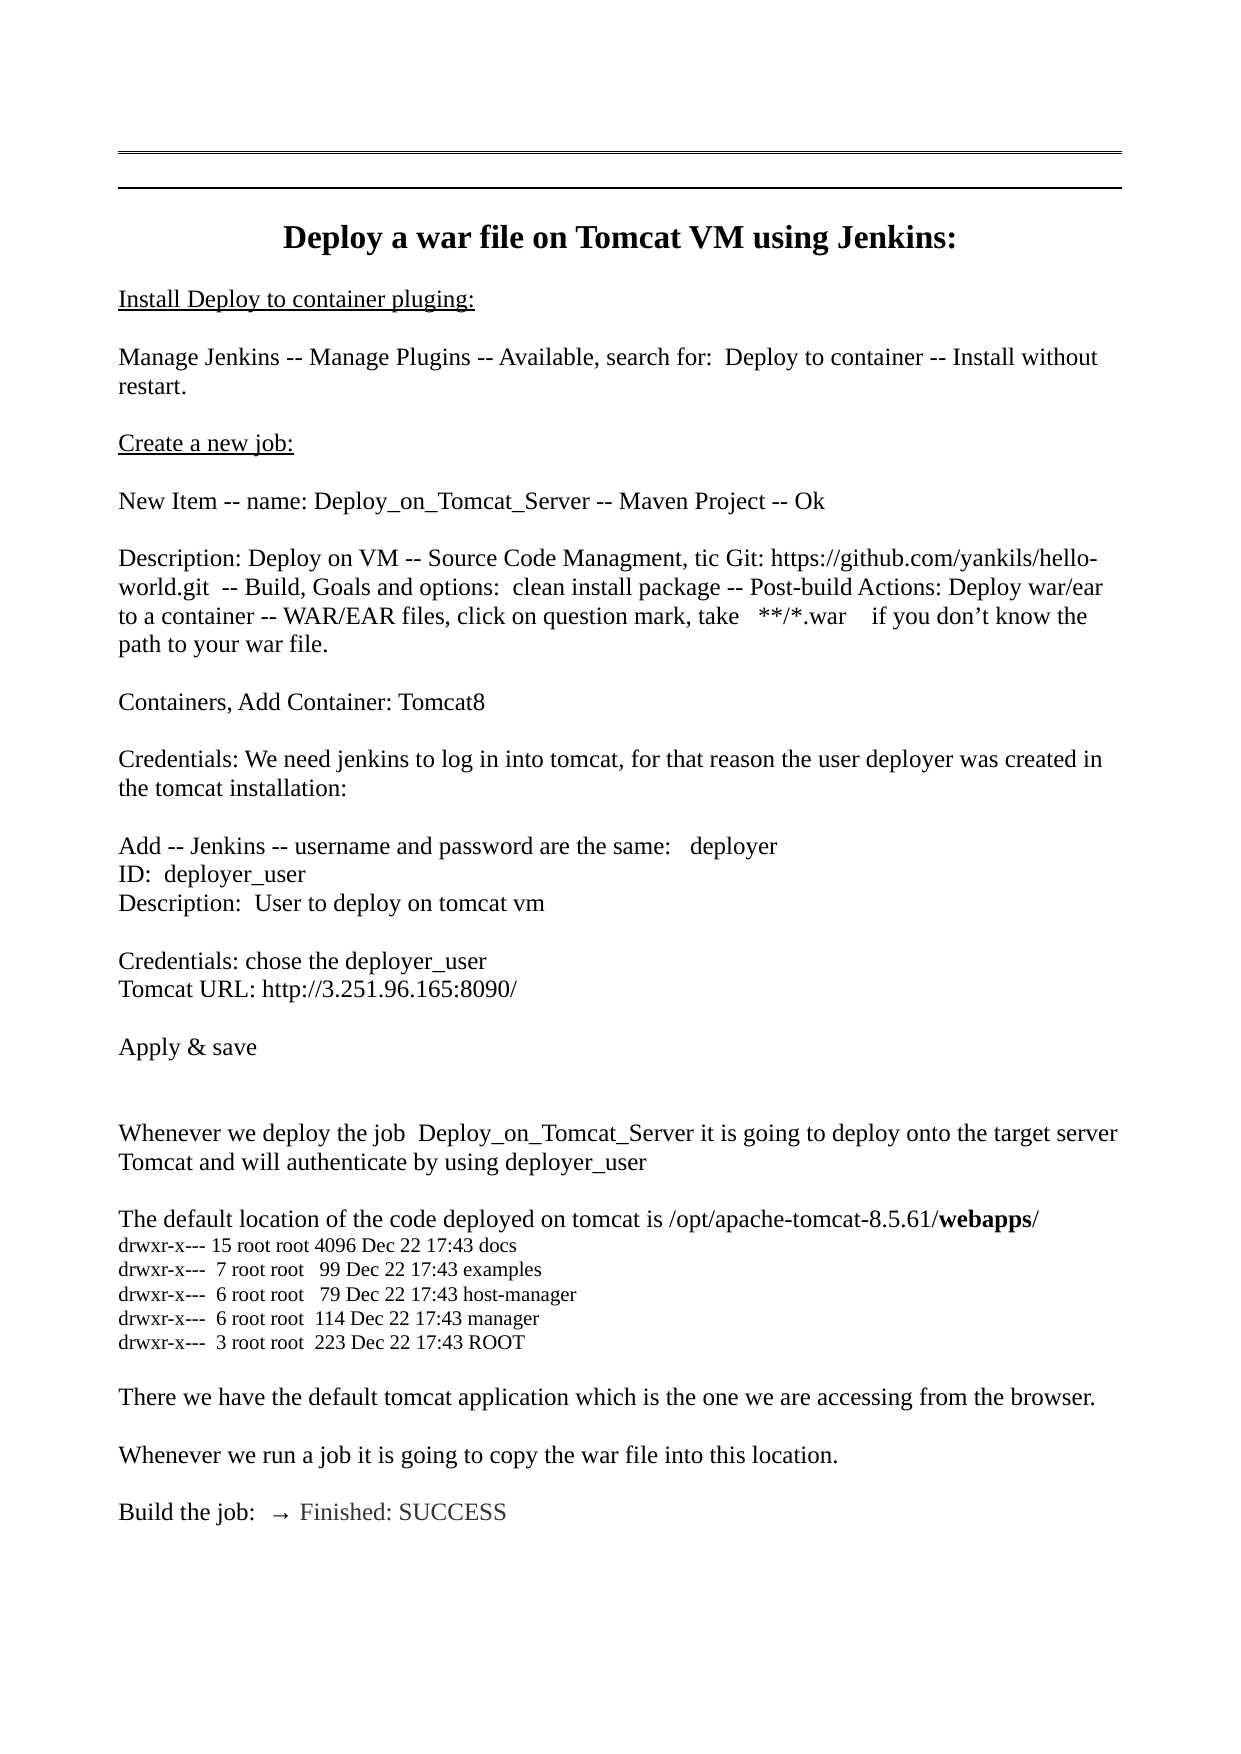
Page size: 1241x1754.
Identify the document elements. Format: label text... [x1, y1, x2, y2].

text Apply & save [118, 1032, 1122, 1061]
text Create a new job: [118, 428, 1122, 457]
text drwxr-x--- 6 root root 114 Dec 22 17:43 manager [118, 1306, 1122, 1329]
text The default location of the code deployed on tomcat is /opt/apache-tomcat-8.5.61/webapps/ [118, 1204, 1122, 1233]
text Install Deploy to container pluging: [118, 284, 1122, 313]
text drwxr-x--- 15 root root 4096 Dec 22 17:43 docs [118, 1233, 1122, 1257]
text Tomcat URL: http://3.251.96.165:8090/ [118, 974, 1122, 1003]
text Manage Jenkins -- Manage Plugins -- Available, search for: Deploy to container -- Install without restart. [118, 342, 1122, 399]
text ID: deployer_user [118, 859, 1122, 888]
text Credentials: We need jenkins to log in into tomcat, for that reason the user deployer was created in the tomcat installation: [118, 744, 1122, 802]
text Credentials: chose the deployer_user [118, 946, 1122, 974]
text Add -- Jenkins -- username and password are the same: deployer [118, 831, 1122, 859]
text Deploy a war file on Tomcat VM using Jenkins: [118, 217, 1122, 256]
text There we have the default tomcat application which is the one we are accessing from the browser. [118, 1382, 1122, 1411]
text Description: User to deploy on tomcat vm [118, 888, 1122, 917]
text Whenever we run a job it is going to copy the war file into this location. [118, 1440, 1122, 1469]
text drwxr-x--- 7 root root 99 Dec 22 17:43 examples [118, 1257, 1122, 1281]
text Whenever we deploy the job Deploy_on_Tomcat_Server it is going to deploy onto the target server Tomcat and will authenticate by using deployer_user [118, 1118, 1122, 1176]
text Description: Deploy on VM -- Source Code Managment, tic Git: https://github.com/yankils/hello-world.git -- Build, Goals and options: clean install package -- Post-build Actions: Deploy war/ear to a container -- WAR/EAR files, click on question mark, take **/*.war if you don’t know the path to your war file. [118, 543, 1122, 658]
text Containers, Add Container: Tomcat8 [118, 687, 1122, 716]
text New Item -- name: Deploy_on_Tomcat_Server -- Maven Project -- Ok [118, 486, 1122, 514]
text Build the job: → Finished: SUCCESS [118, 1497, 1122, 1526]
text drwxr-x--- 6 root root 79 Dec 22 17:43 host-manager [118, 1281, 1122, 1306]
text drwxr-x--- 3 root root 223 Dec 22 17:43 ROOT [118, 1329, 1122, 1354]
